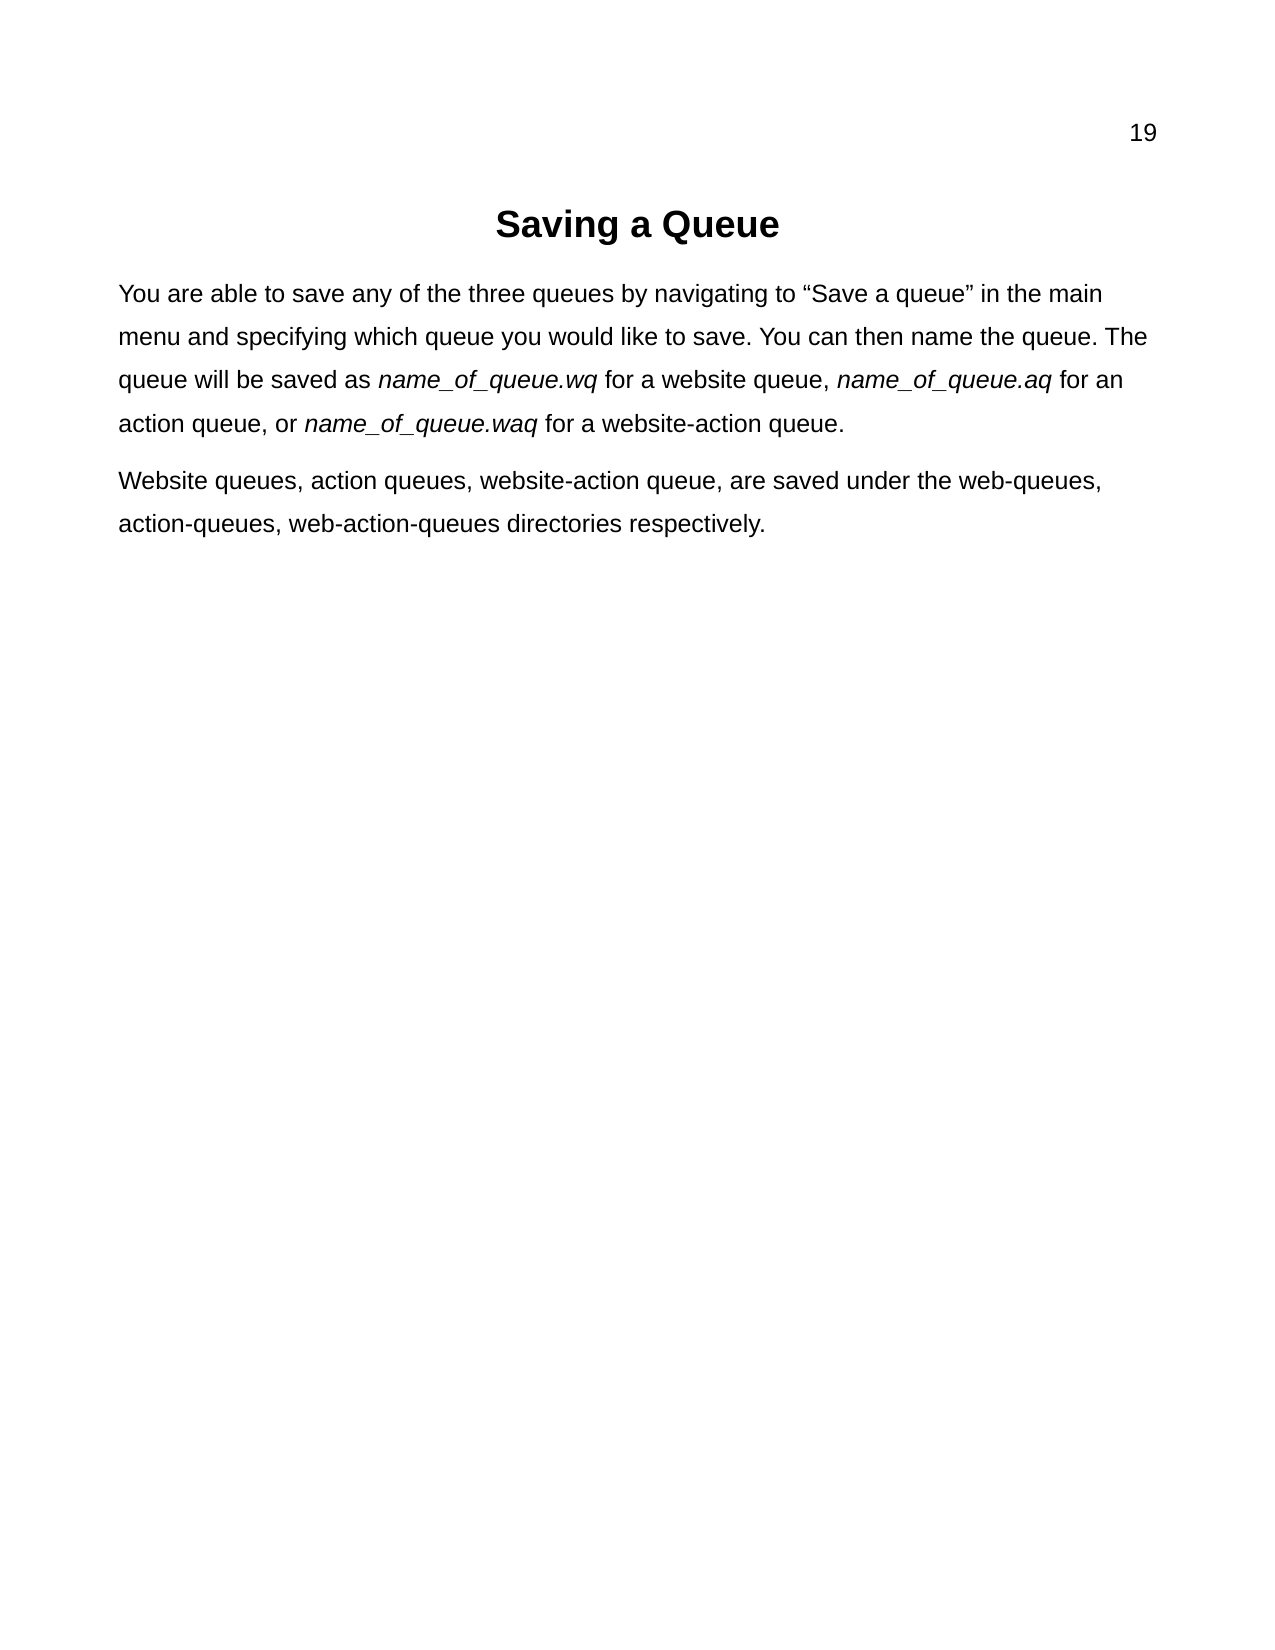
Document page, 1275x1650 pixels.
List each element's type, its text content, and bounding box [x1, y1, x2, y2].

text Website queues, action queues, website-action queue, are saved under the web-queues, action-queues, web-action-queues directories respectively. [118, 466, 1157, 538]
subtitle Saving a Queue [118, 201, 1157, 245]
text You are able to save any of the three queues by navigating to “Save a queue” in the main menu and specifying which queue you would like to save. You can then name the queue. The queue will be saved as name_of_queue.wq for a website queue, name_of_queue.aq for an action queue, or name_of_queue.waq for a website-action queue. [118, 279, 1157, 437]
